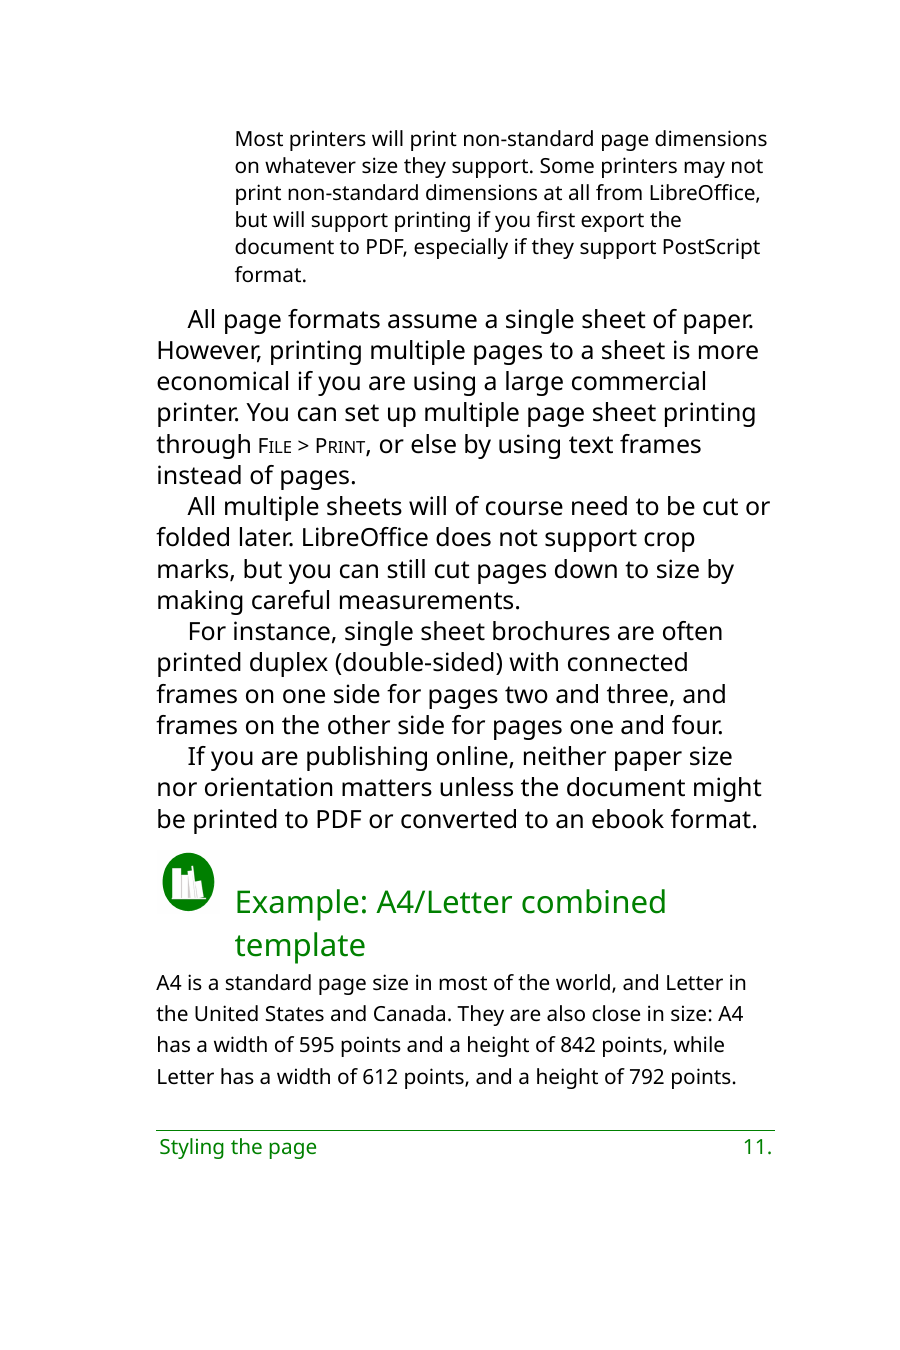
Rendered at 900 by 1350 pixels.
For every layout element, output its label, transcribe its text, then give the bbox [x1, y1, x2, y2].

text For instance, single sheet brochures are often printed duplex (double-sided) with connected frames on one side for pages two and three, and frames on the other side for pages one and four. [156, 616, 775, 741]
picture [157, 850, 220, 914]
subtitle Example: A4/Letter combined template [156, 850, 775, 965]
text If you are publishing online, neither paper size nor orientation matters unless the document might be printed to PDF or converted to an ebook format. [156, 741, 775, 834]
text Most printers will print non-standard page dimensions on whatever size they support. Some printers may not print non-standard dimensions at all from LibreOffice, but will support printing if you first export the document to PDF, especially if they support PostScript format. [234, 125, 775, 287]
text A4 is a standard page size in most of the world, and Letter in the United States and Canada. They are also close in size: A4 has a width of 595 points and a height of 842 points, while Letter has a width of 612 points, and a height of 792 points. [156, 965, 775, 1090]
text All page formats assume a single sheet of paper. However, printing multiple pages to a sheet is more economical if you are using a large commercial printer. You can set up multiple page sheet printing through File > Print, or else by using text frames instead of pages. [156, 303, 775, 491]
text All multiple sheets will of course need to be cut or folded later. LibreOffice does not support crop marks, but you can still cut pages down to size by making careful measurements. [156, 491, 775, 616]
